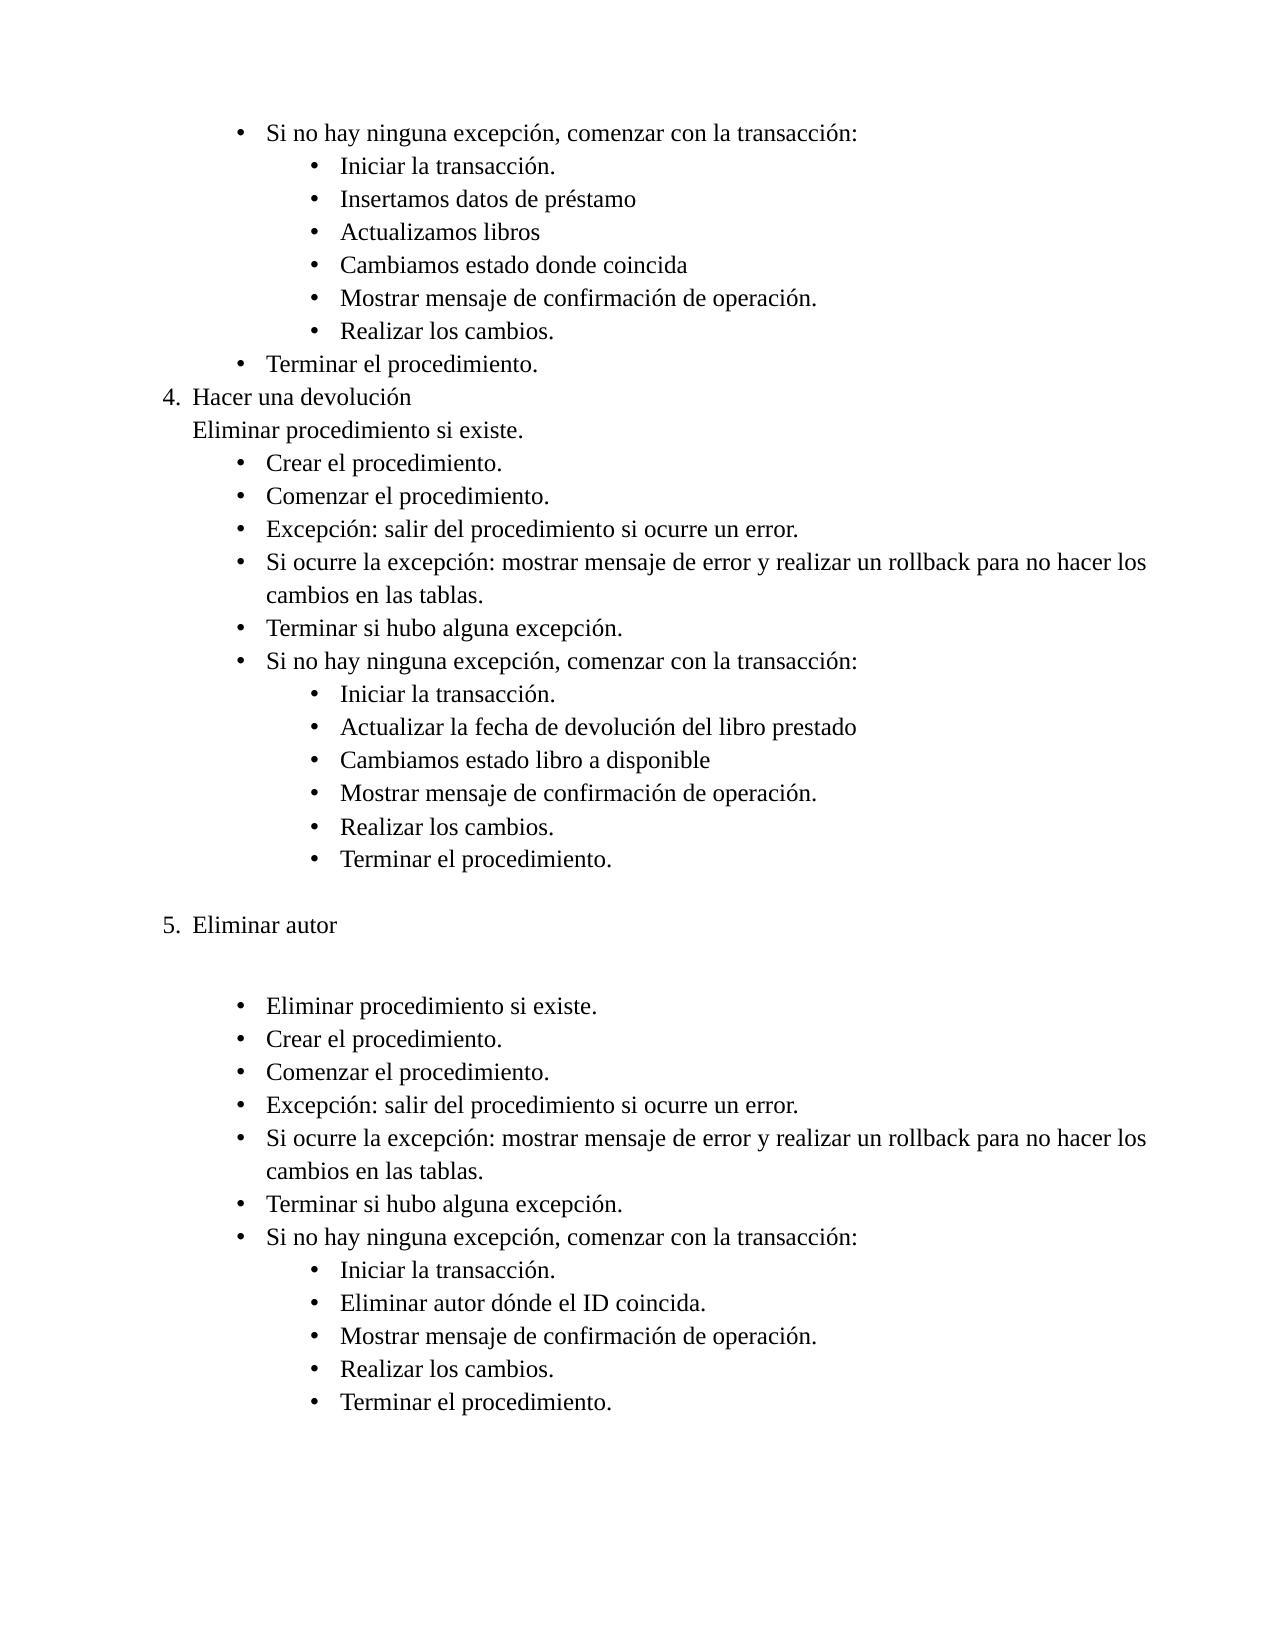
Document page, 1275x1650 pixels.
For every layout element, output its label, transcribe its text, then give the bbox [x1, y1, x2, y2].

list Crear el procedimiento. [236, 1024, 1157, 1053]
list Terminar si hubo alguna excepción. [236, 1189, 1157, 1218]
list Realizar los cambios. [310, 316, 1157, 345]
list Eliminar autor [162, 911, 1157, 972]
list Actualizamos libros [310, 217, 1157, 246]
list Realizar los cambios. [310, 812, 1157, 840]
list Iniciar la transacción. [310, 679, 1157, 708]
list Iniciar la transacción. [310, 1255, 1157, 1284]
list Cambiamos estado libro a disponible [310, 746, 1157, 774]
list Hacer una devolución Eliminar procedimiento si existe. [162, 382, 1157, 444]
list Si no hay ninguna excepción, comenzar con la transacción: [236, 1222, 1157, 1251]
list Si no hay ninguna excepción, comenzar con la transacción: [236, 118, 1157, 147]
list Cambiamos estado donde coincida [310, 250, 1157, 279]
list Actualizar la fecha de devolución del libro prestado [310, 712, 1157, 741]
list Terminar si hubo alguna excepción. [236, 613, 1157, 642]
list Eliminar procedimiento si existe. [236, 991, 1157, 1020]
list Si ocurre la excepción: mostrar mensaje de error y realizar un rollback para no hacer los cambios en las tablas. [236, 1123, 1157, 1185]
list Iniciar la transacción. [310, 151, 1157, 180]
list Comenzar el procedimiento. [236, 481, 1157, 510]
list Eliminar autor dónde el ID coincida. [310, 1288, 1157, 1317]
list Excepción: salir del procedimiento si ocurre un error. [236, 1090, 1157, 1119]
list Mostrar mensaje de confirmación de operación. [310, 778, 1157, 807]
list Mostrar mensaje de confirmación de operación. [310, 1321, 1157, 1350]
list Si no hay ninguna excepción, comenzar con la transacción: [236, 646, 1157, 675]
list Terminar el procedimiento. [310, 844, 1157, 873]
list Terminar el procedimiento. [310, 1387, 1157, 1416]
list Comenzar el procedimiento. [236, 1057, 1157, 1086]
list Terminar el procedimiento. [236, 349, 1157, 378]
list Crear el procedimiento. [236, 448, 1157, 477]
list Excepción: salir del procedimiento si ocurre un error. [236, 514, 1157, 543]
list Si ocurre la excepción: mostrar mensaje de error y realizar un rollback para no hacer los cambios en las tablas. [236, 547, 1157, 609]
list Mostrar mensaje de confirmación de operación. [310, 283, 1157, 312]
list Insertamos datos de préstamo [310, 184, 1157, 213]
list Realizar los cambios. [310, 1354, 1157, 1383]
